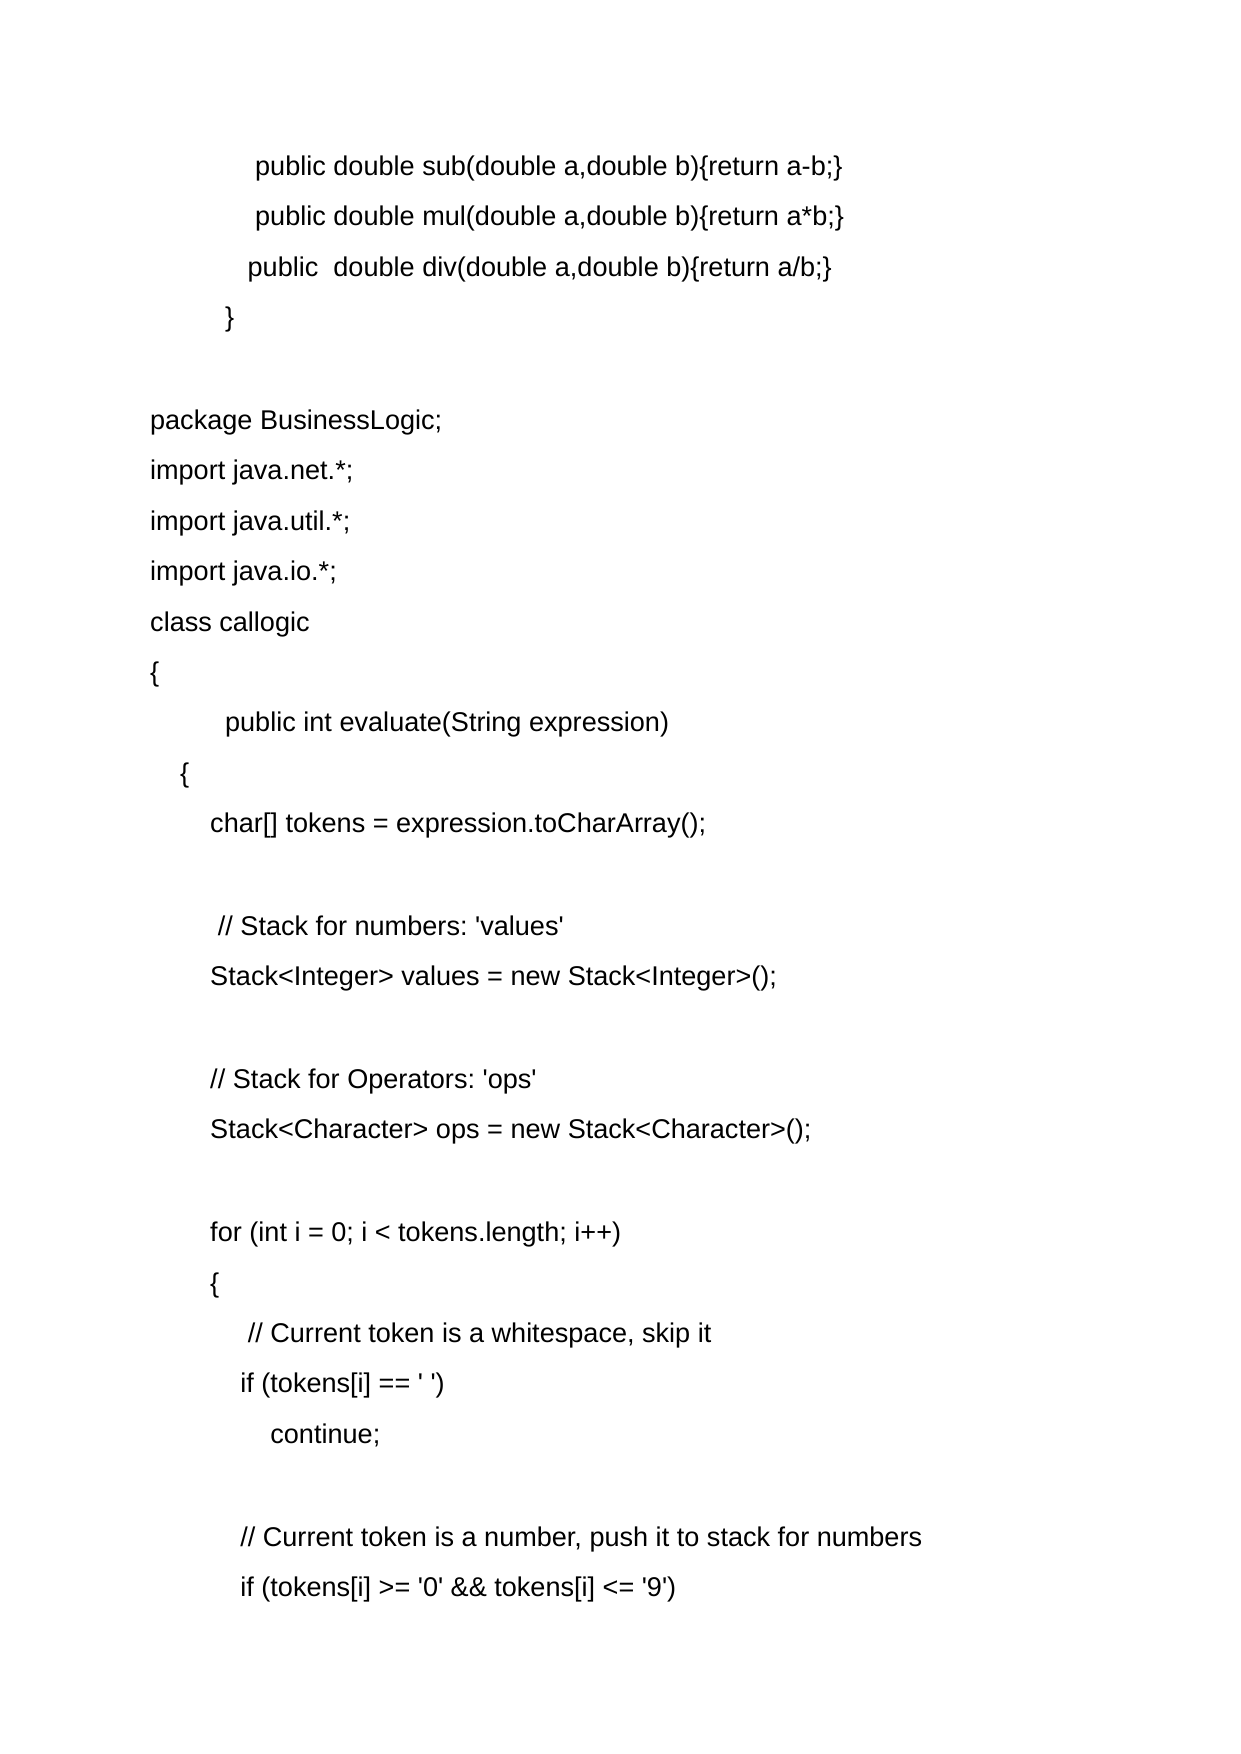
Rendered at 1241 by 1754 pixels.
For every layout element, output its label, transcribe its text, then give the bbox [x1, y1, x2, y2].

text char[] tokens = expression.toCharArray(); [150, 807, 1090, 838]
text class callogic [150, 606, 1090, 637]
text // Stack for Operators: 'ops' [150, 1063, 1090, 1094]
text Stack<Integer> values = new Stack<Integer>(); [150, 960, 1090, 992]
text public double sub(double a,double b){return a-b;} [150, 150, 1090, 181]
text // Current token is a number, push it to stack for numbers [150, 1521, 1090, 1552]
text Stack<Character> ops = new Stack<Character>(); [150, 1113, 1090, 1145]
text { [150, 656, 1090, 687]
text import java.util.*; [150, 505, 1090, 536]
text if (tokens[i] >= '0' && tokens[i] <= '9') [150, 1571, 1090, 1602]
text { [150, 757, 1090, 788]
text package BusinessLogic; [150, 404, 1090, 435]
text for (int i = 0; i < tokens.length; i++) [150, 1216, 1090, 1247]
text // Current token is a whitespace, skip it [150, 1317, 1090, 1348]
text if (tokens[i] == ' ') [150, 1367, 1090, 1399]
text public int evaluate(String expression) [150, 706, 1090, 738]
text public double div(double a,double b){return a/b;} [150, 251, 1090, 282]
text import java.net.*; [150, 454, 1090, 486]
text // Stack for numbers: 'values' [150, 910, 1090, 941]
text continue; [150, 1418, 1090, 1449]
text public double mul(double a,double b){return a*b;} [150, 200, 1090, 232]
text import java.io.*; [150, 555, 1090, 586]
text { [150, 1267, 1090, 1298]
text } [150, 301, 1090, 332]
